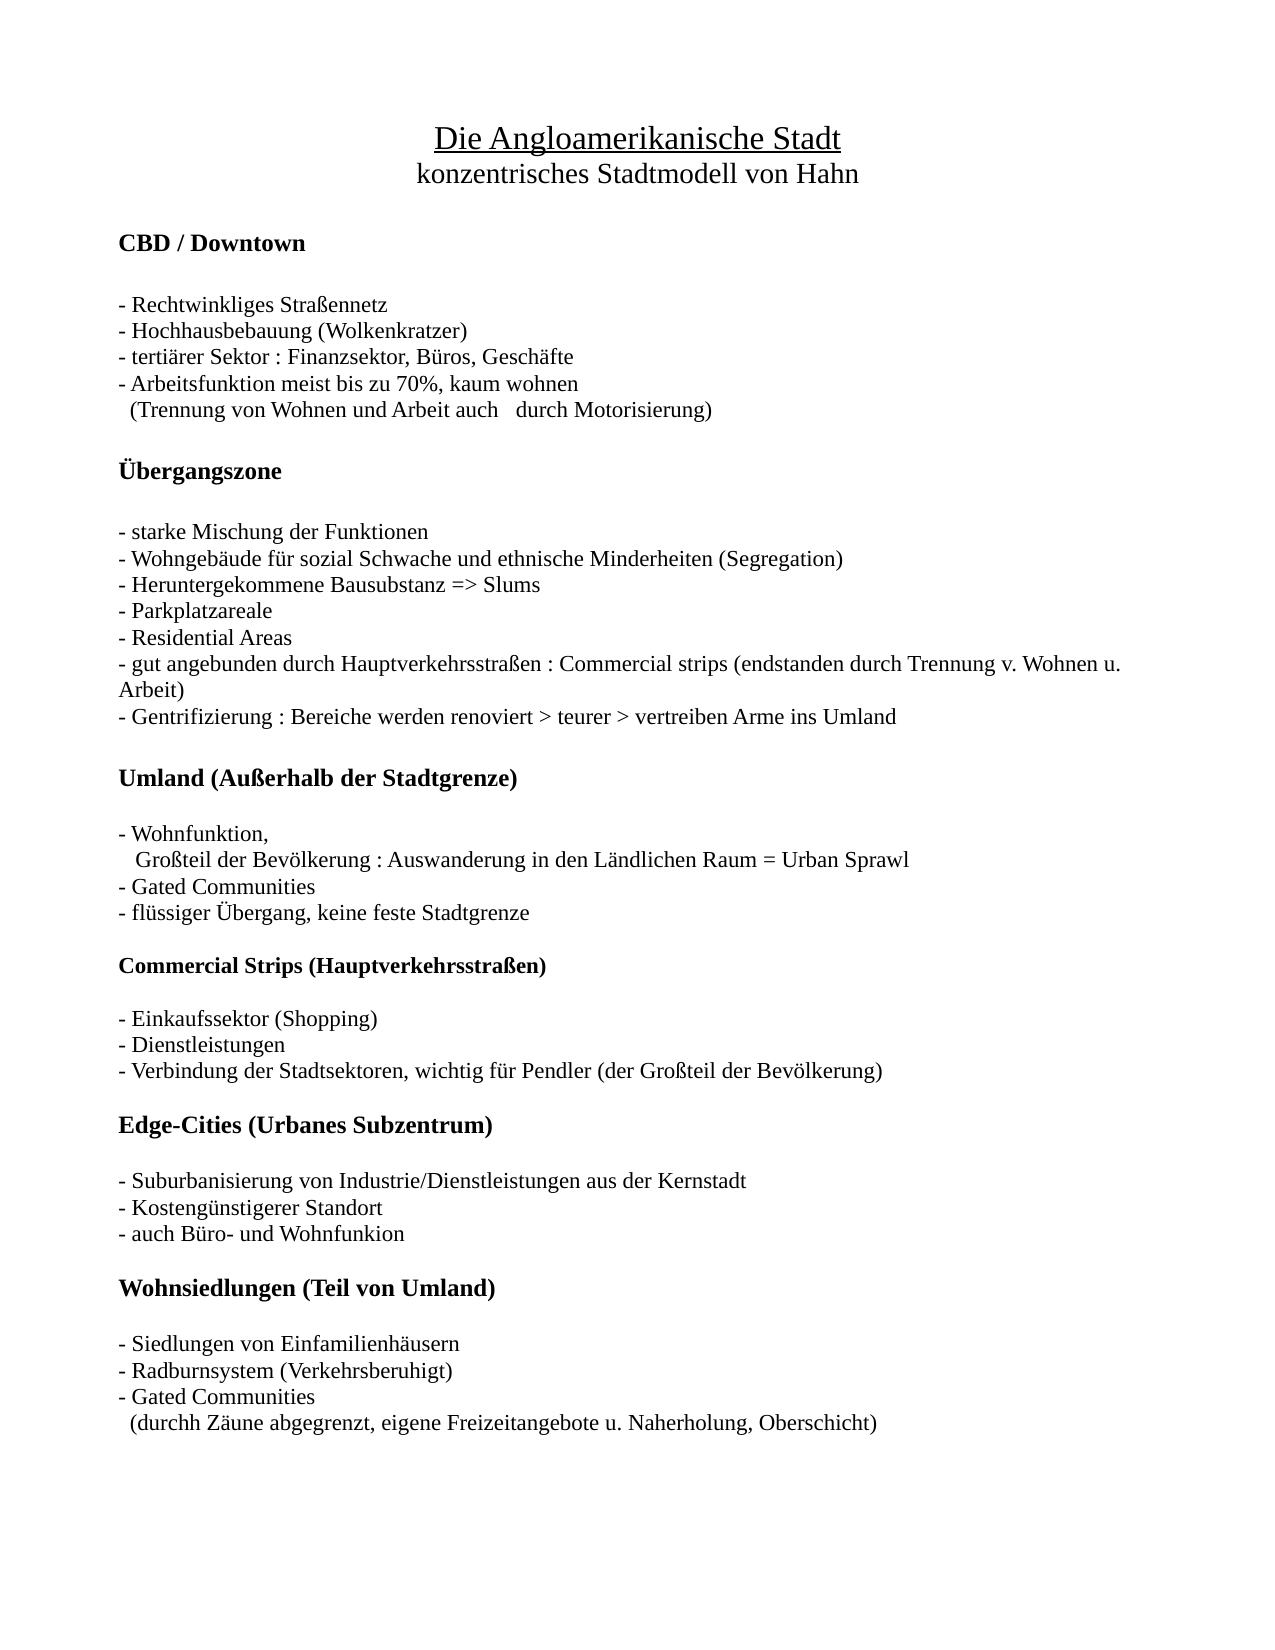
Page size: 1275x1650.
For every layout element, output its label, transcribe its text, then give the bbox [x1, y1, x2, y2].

text Großteil der Bevölkerung : Auswanderung in den Ländlichen Raum = Urban Sprawl [118, 846, 1157, 873]
text - Kostengünstigerer Standort [118, 1194, 1157, 1220]
text Edge-Cities (Urbanes Subzentrum) [118, 1110, 1157, 1139]
text - Dienstleistungen [118, 1031, 1157, 1057]
text - Rechtwinkliges Straßennetz [118, 291, 1157, 317]
text Wohnsiedlungen (Teil von Umland) [118, 1273, 1157, 1302]
text - Arbeitsfunktion meist bis zu 70%, kaum wohnen [118, 370, 1157, 396]
text CBD / Downtown [118, 228, 1157, 257]
text konzentrisches Stadtmodell von Hahn [118, 156, 1157, 190]
text - starke Mischung der Funktionen [118, 518, 1157, 544]
text Die Angloamerikanische Stadt [118, 118, 1157, 156]
text (Trennung von Wohnen und Arbeit auch durch Motorisierung) [118, 396, 1157, 422]
text - flüssiger Übergang, keine feste Stadtgrenze [118, 899, 1157, 926]
text - Siedlungen von Einfamilienhäusern [118, 1330, 1157, 1357]
text - Wohngebäude für sozial Schwache und ethnische Minderheiten (Segregation) [118, 544, 1157, 571]
text - Gated Communities [118, 1383, 1157, 1409]
text - Heruntergekommene Bausubstanz => Slums [118, 571, 1157, 597]
text - Verbindung der Stadtsektoren, wichtig für Pendler (der Großteil der Bevölkerung) [118, 1057, 1157, 1084]
text - Radburnsystem (Verkehrsberuhigt) [118, 1357, 1157, 1383]
text - Suburbanisierung von Industrie/Dienstleistungen aus der Kernstadt [118, 1167, 1157, 1194]
text - Gentrifizierung : Bereiche werden renoviert > teurer > vertreiben Arme ins Umland [118, 703, 1157, 729]
text - Einkaufssektor (Shopping) [118, 1004, 1157, 1031]
text Commercial Strips (Hauptverkehrsstraßen) [118, 952, 1157, 978]
text - auch Büro- und Wohnfunkion [118, 1220, 1157, 1247]
text - tertiärer Sektor : Finanzsektor, Büros, Geschäfte [118, 343, 1157, 370]
text - Parkplatzareale [118, 597, 1157, 624]
text (durchh Zäune abgegrenzt, eigene Freizeitangebote u. Naherholung, Oberschicht) [118, 1409, 1157, 1436]
text - gut angebunden durch Hauptverkehrsstraßen : Commercial strips (endstanden durch Trennung v. Wohnen u. Arbeit) [118, 650, 1157, 703]
text Übergangszone [118, 456, 1157, 485]
text - Wohnfunktion, [118, 820, 1157, 846]
text - Gated Communities [118, 873, 1157, 899]
text Umland (Außerhalb der Stadtgrenze) [118, 763, 1157, 791]
text - Hochhausbebauung (Wolkenkratzer) [118, 317, 1157, 343]
text - Residential Areas [118, 624, 1157, 650]
